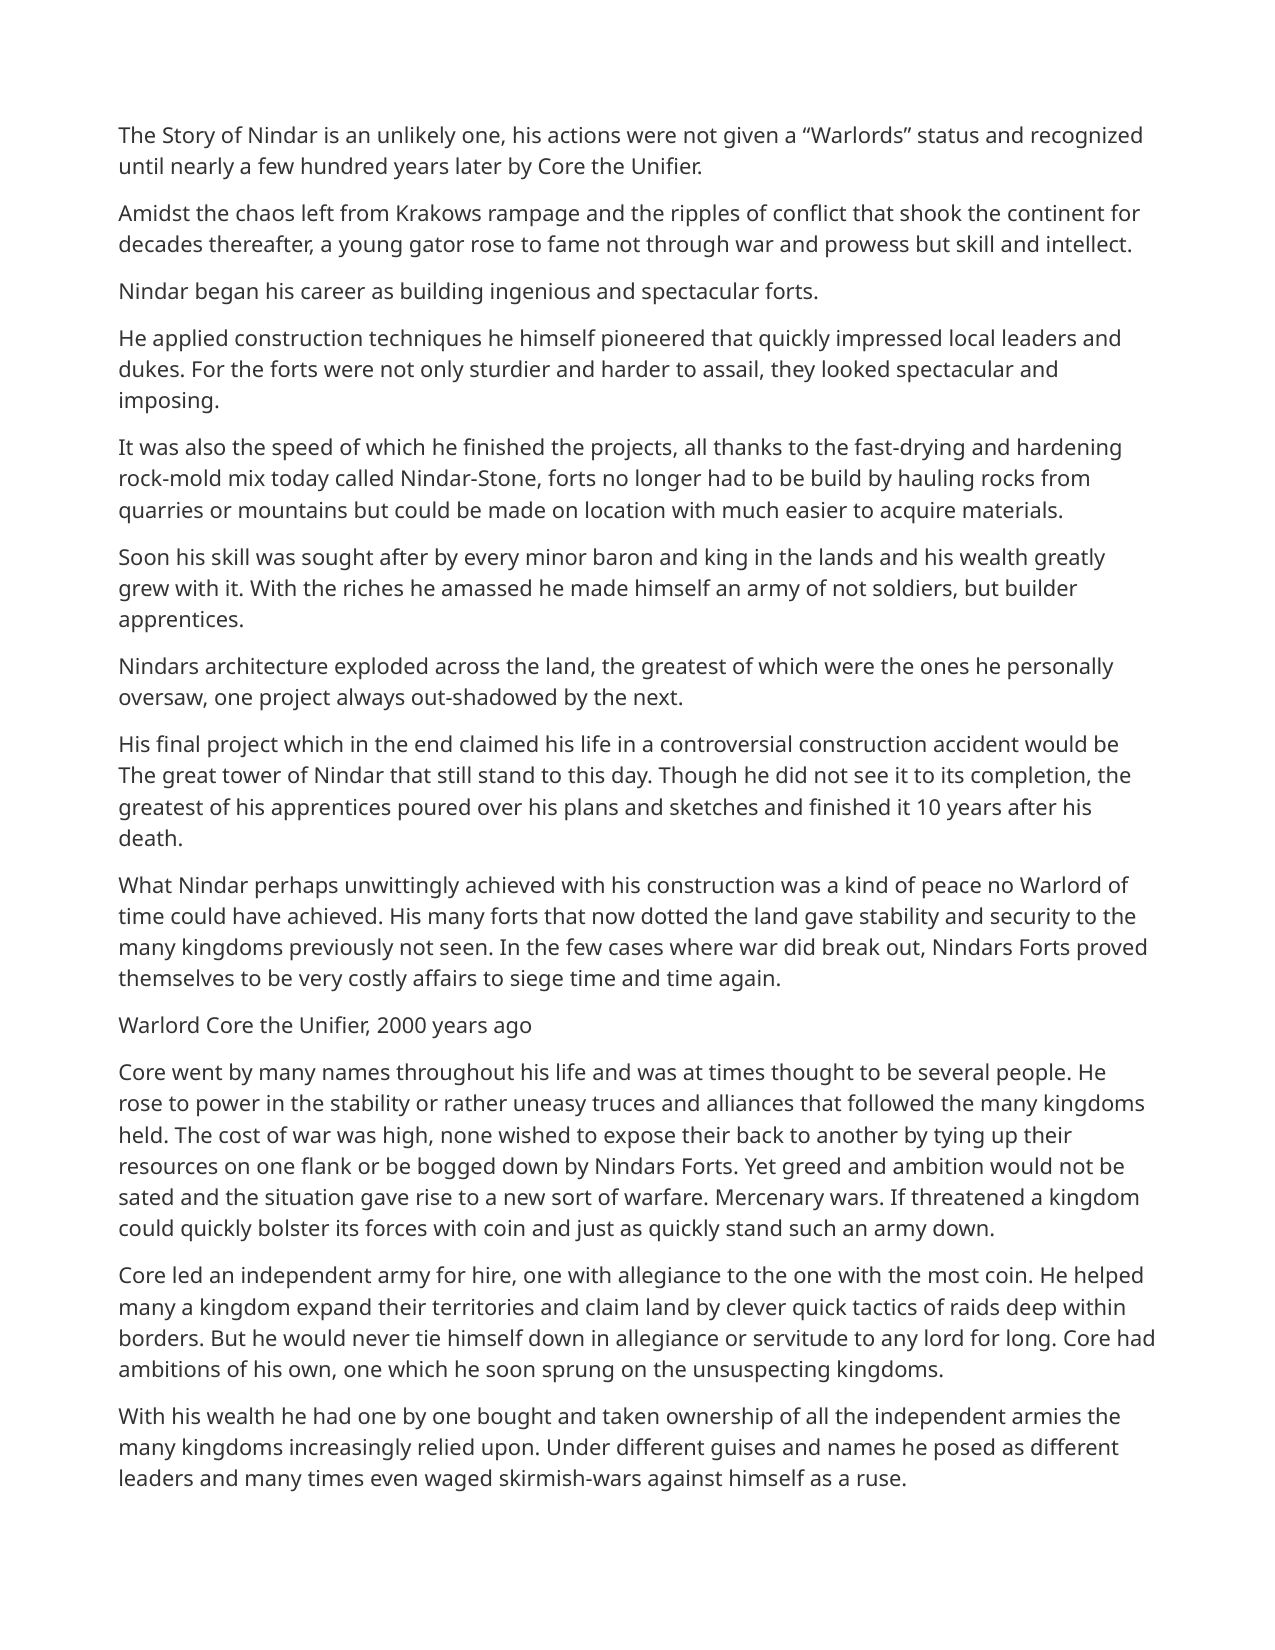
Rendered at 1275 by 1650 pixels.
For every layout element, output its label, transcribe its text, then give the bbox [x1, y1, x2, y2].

text What Nindar perhaps unwittingly achieved with his construction was a kind of peace no Warlord of time could have achieved. His many forts that now dotted the land gave stability and security to the many kingdoms previously not seen. In the few cases where war did break out, Nindars Forts proved themselves to be very costly affairs to siege time and time again. [118, 868, 1157, 993]
text He applied construction techniques he himself pioneered that quickly impressed local leaders and dukes. For the forts were not only sturdier and harder to assail, they looked spectacular and imposing. [118, 321, 1157, 415]
text Warlord Core the Unifier, 2000 years ago [118, 1009, 1157, 1040]
text Core led an independent army for hire, one with allegiance to the one with the most coin. He helped many a kingdom expand their territories and claim land by clever quick tactics of raids deep within borders. But he would never tie himself down in allegiance or servitude to any lord for long. Core had ambitions of his own, one which he soon sprung on the unsuspecting kingdoms. [118, 1259, 1157, 1384]
text Nindar began his career as building ingenious and spectacular forts. [118, 274, 1157, 306]
text With his wealth he had one by one bought and taken ownership of all the independent armies the many kingdoms increasingly relied upon. Under different guises and names he posed as different leaders and many times even waged skirmish-wars against himself as a ruse. [118, 1399, 1157, 1493]
text Nindars architecture exploded across the land, the greatest of which were the ones he personally oversaw, one project always out-shadowed by the next. [118, 649, 1157, 712]
text Amidst the chaos left from Krakows rampage and the ripples of conflict that shook the continent for decades thereafter, a young gator rose to fame not through war and prowess but skill and intellect. [118, 196, 1157, 259]
text Soon his skill was sought after by every minor baron and king in the lands and his wealth greatly grew with it. With the riches he amassed he made himself an army of not soldiers, but builder apprentices. [118, 540, 1157, 634]
text The Story of Nindar is an unlikely one, his actions were not given a “Warlords” status and recognized until nearly a few hundred years later by Core the Unifier. [118, 118, 1157, 181]
text It was also the speed of which he finished the projects, all thanks to the fast-drying and hardening rock-mold mix today called Nindar-Stone, forts no longer had to be build by hauling rocks from quarries or mountains but could be made on location with much easier to acquire materials. [118, 431, 1157, 524]
text His final project which in the end claimed his life in a controversial construction accident would be The great tower of Nindar that still stand to this day. Though he did not see it to its completion, the greatest of his apprentices poured over his plans and sketches and finished it 10 years after his death. [118, 727, 1157, 852]
text Core went by many names throughout his life and was at times thought to be several people. He rose to power in the stability or rather uneasy truces and alliances that followed the many kingdoms held. The cost of war was high, none wished to expose their back to another by tying up their resources on one flank or be bogged down by Nindars Forts. Yet greed and ambition would not be sated and the situation gave rise to a new sort of warfare. Mercenary wars. If threatened a kingdom could quickly bolster its forces with coin and just as quickly stand such an army down. [118, 1056, 1157, 1243]
